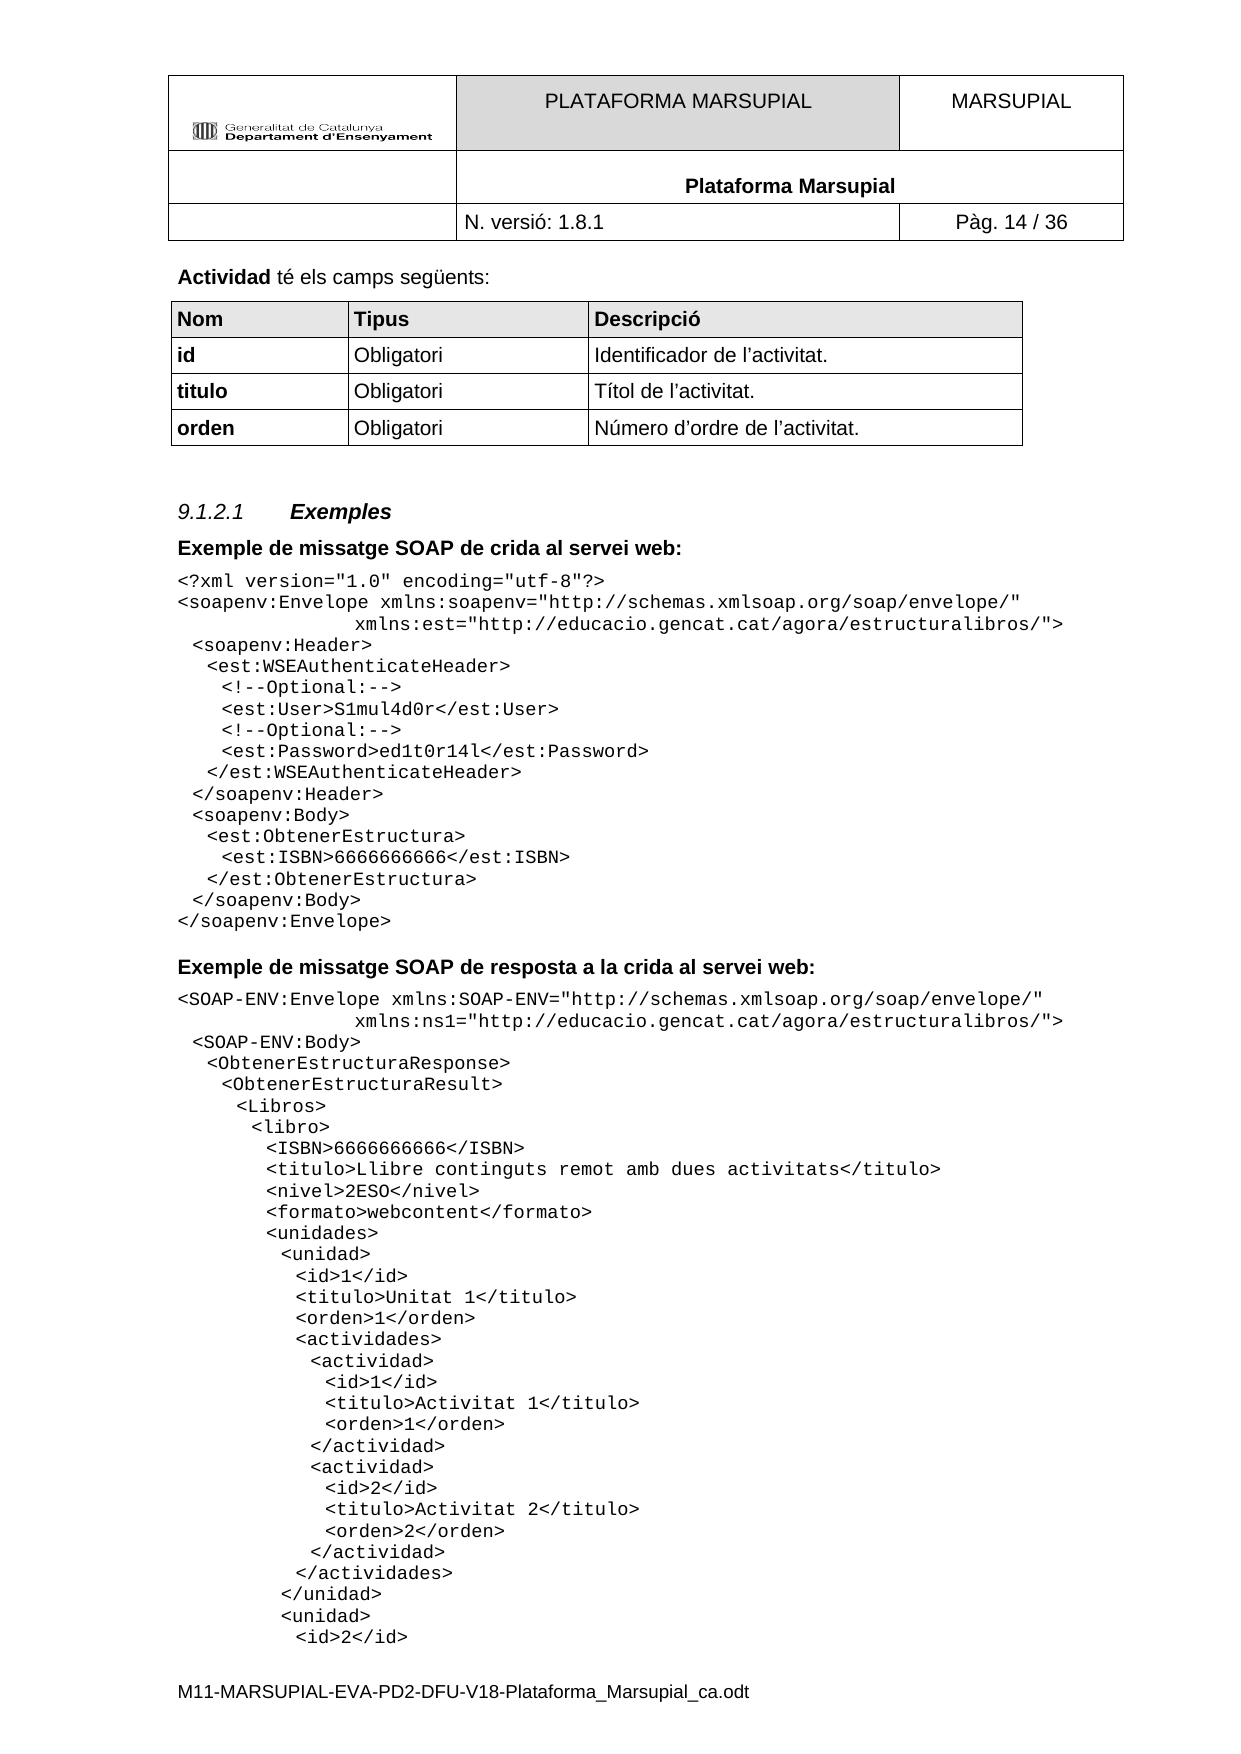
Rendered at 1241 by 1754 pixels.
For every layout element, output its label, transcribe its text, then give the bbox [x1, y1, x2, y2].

text <nivel>2ESO</nivel> [177, 1181, 1122, 1203]
text <est:User>S1mul4d0r</est:User> [177, 699, 1122, 721]
text <SOAP-ENV:Body> [177, 1033, 1122, 1054]
text Exemple de missatge SOAP de crida al servei web: [177, 536, 1122, 560]
text Actividad té els camps següents: [177, 265, 1122, 289]
text <formato>webcontent</formato> [177, 1203, 1122, 1224]
text <titulo>Activitat 1</titulo> [177, 1394, 1122, 1415]
text <ObtenerEstructuraResponse> [177, 1054, 1122, 1075]
text <actividad> [177, 1351, 1122, 1373]
text <titulo>Unitat 1</titulo> [177, 1288, 1122, 1309]
text <unidad> [177, 1606, 1122, 1628]
text </actividad> [177, 1436, 1122, 1458]
text <est:ObtenerEstructura> [177, 827, 1122, 848]
text <Libros> [177, 1096, 1122, 1118]
text <ISBN>6666666666</ISBN> [177, 1139, 1122, 1160]
text <id>2</id> [177, 1628, 1122, 1649]
text <soapenv:Envelope xmlns:soapenv="http://schemas.xmlsoap.org/soap/envelope/" xmlns:est="http://educacio.gencat.cat/agora/estructuralibros/"> [177, 593, 1122, 636]
text <ObtenerEstructuraResult> [177, 1075, 1122, 1096]
table_header Tipus [349, 302, 588, 337]
table_header Nom [172, 302, 348, 337]
text <est:ISBN>6666666666</est:ISBN> [177, 848, 1122, 869]
text <unidades> [177, 1224, 1122, 1245]
text <est:WSEAuthenticateHeader> [177, 657, 1122, 678]
text <soapenv:Body> [177, 806, 1122, 827]
text <!--Optional:--> [177, 678, 1122, 699]
text <actividad> [177, 1458, 1122, 1479]
text <id>1</id> [177, 1373, 1122, 1394]
table_cell Obligatori [349, 338, 588, 373]
text </est:ObtenerEstructura> [177, 869, 1122, 891]
text </soapenv:Body> [177, 891, 1122, 912]
text </soapenv:Envelope> [177, 912, 1122, 933]
text <est:Password>ed1t0r14l</est:Password> [177, 742, 1122, 763]
text <?xml version="1.0" encoding="utf-8"?> [177, 572, 1122, 593]
text Exemple de missatge SOAP de resposta a la crida al servei web: [177, 954, 1122, 978]
table_cell Número d’ordre de l’activitat. [589, 410, 1022, 445]
table_cell id [172, 338, 348, 373]
table_cell Identificador de l’activitat. [589, 338, 1022, 373]
text </unidad> [177, 1585, 1122, 1606]
text <id>1</id> [177, 1266, 1122, 1288]
text </est:WSEAuthenticateHeader> [177, 763, 1122, 784]
table_cell orden [172, 410, 348, 445]
text </actividad> [177, 1543, 1122, 1564]
text <actividades> [177, 1330, 1122, 1351]
text <orden>1</orden> [177, 1309, 1122, 1330]
text <id>2</id> [177, 1479, 1122, 1500]
text <orden>2</orden> [177, 1521, 1122, 1543]
text <!--Optional:--> [177, 721, 1122, 742]
text <SOAP-ENV:Envelope xmlns:SOAP-ENV="http://schemas.xmlsoap.org/soap/envelope/" xmlns:ns1="http://educacio.gencat.cat/agora/estructuralibros/"> [177, 990, 1122, 1033]
text <unidad> [177, 1245, 1122, 1266]
text <libro> [177, 1118, 1122, 1139]
text <titulo>Llibre continguts remot amb dues activitats</titulo> [177, 1160, 1122, 1181]
text <orden>1</orden> [177, 1415, 1122, 1436]
text <soapenv:Header> [177, 636, 1122, 657]
table_cell Obligatori [349, 410, 588, 445]
table_cell Obligatori [349, 374, 588, 409]
text </actividades> [177, 1564, 1122, 1585]
table_header Descripció [589, 302, 1022, 337]
table_cell Títol de l’activitat. [589, 374, 1022, 409]
subtitle Exemples [177, 499, 1122, 524]
text </soapenv:Header> [177, 784, 1122, 806]
table_cell titulo [172, 374, 348, 409]
text <titulo>Activitat 2</titulo> [177, 1500, 1122, 1521]
